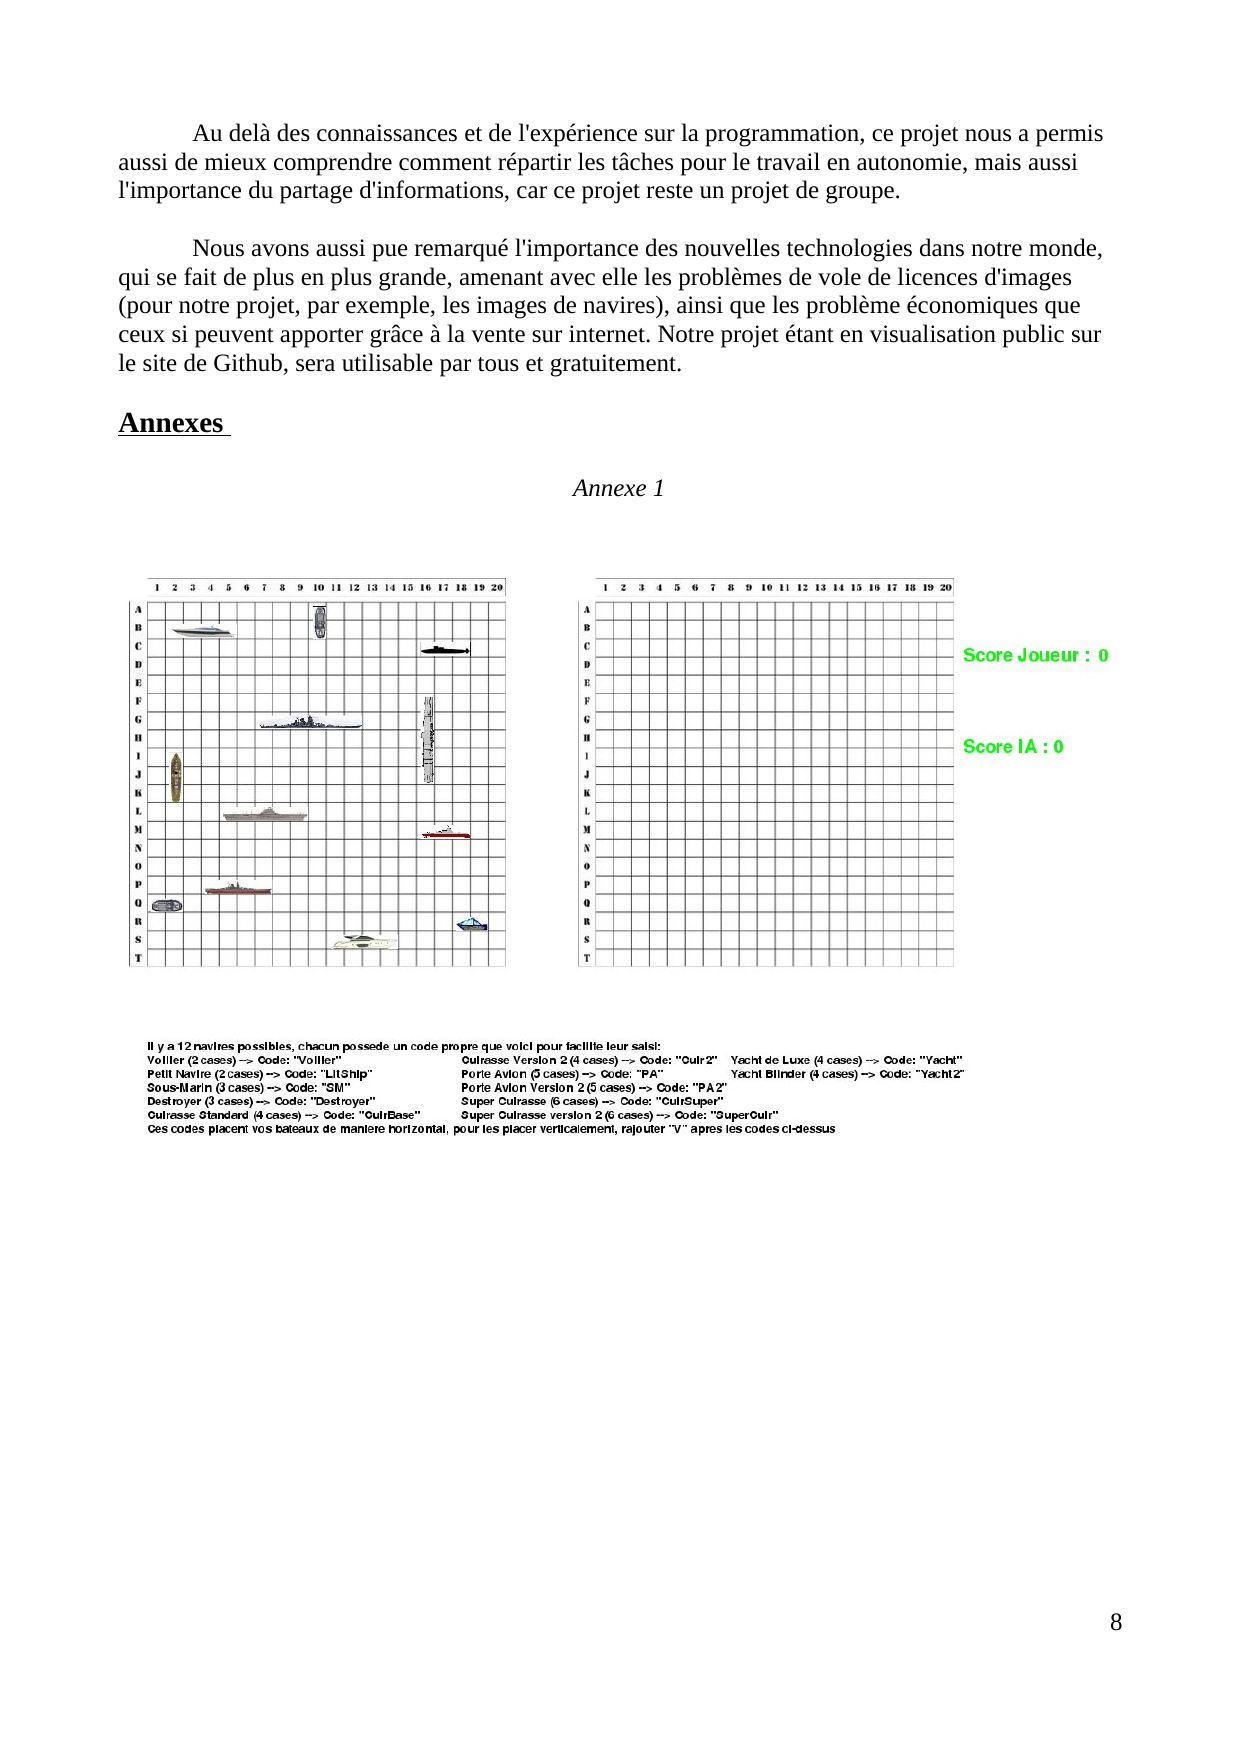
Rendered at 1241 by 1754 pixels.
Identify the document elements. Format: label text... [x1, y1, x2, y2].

text Annexe 1 [118, 473, 1122, 501]
text Annexes [118, 406, 1122, 439]
picture [124, 576, 1111, 1136]
text Au delà des connaissances et de l'expérience sur la programmation, ce projet nous a permis aussi de mieux comprendre comment répartir les tâches pour le travail en autonomie, mais aussi l'importance du partage d'informations, car ce projet reste un projet de groupe. [118, 118, 1122, 204]
text Nous avons aussi pue remarqué l'importance des nouvelles technologies dans notre monde, qui se fait de plus en plus grande, amenant avec elle les problèmes de vole de licences d'images (pour notre projet, par exemple, les images de navires), ainsi que les problème économiques que ceux si peuvent apporter grâce à la vente sur internet. Notre projet étant en visualisation public sur le site de Github, sera utilisable par tous et gratuitement. [118, 233, 1122, 377]
